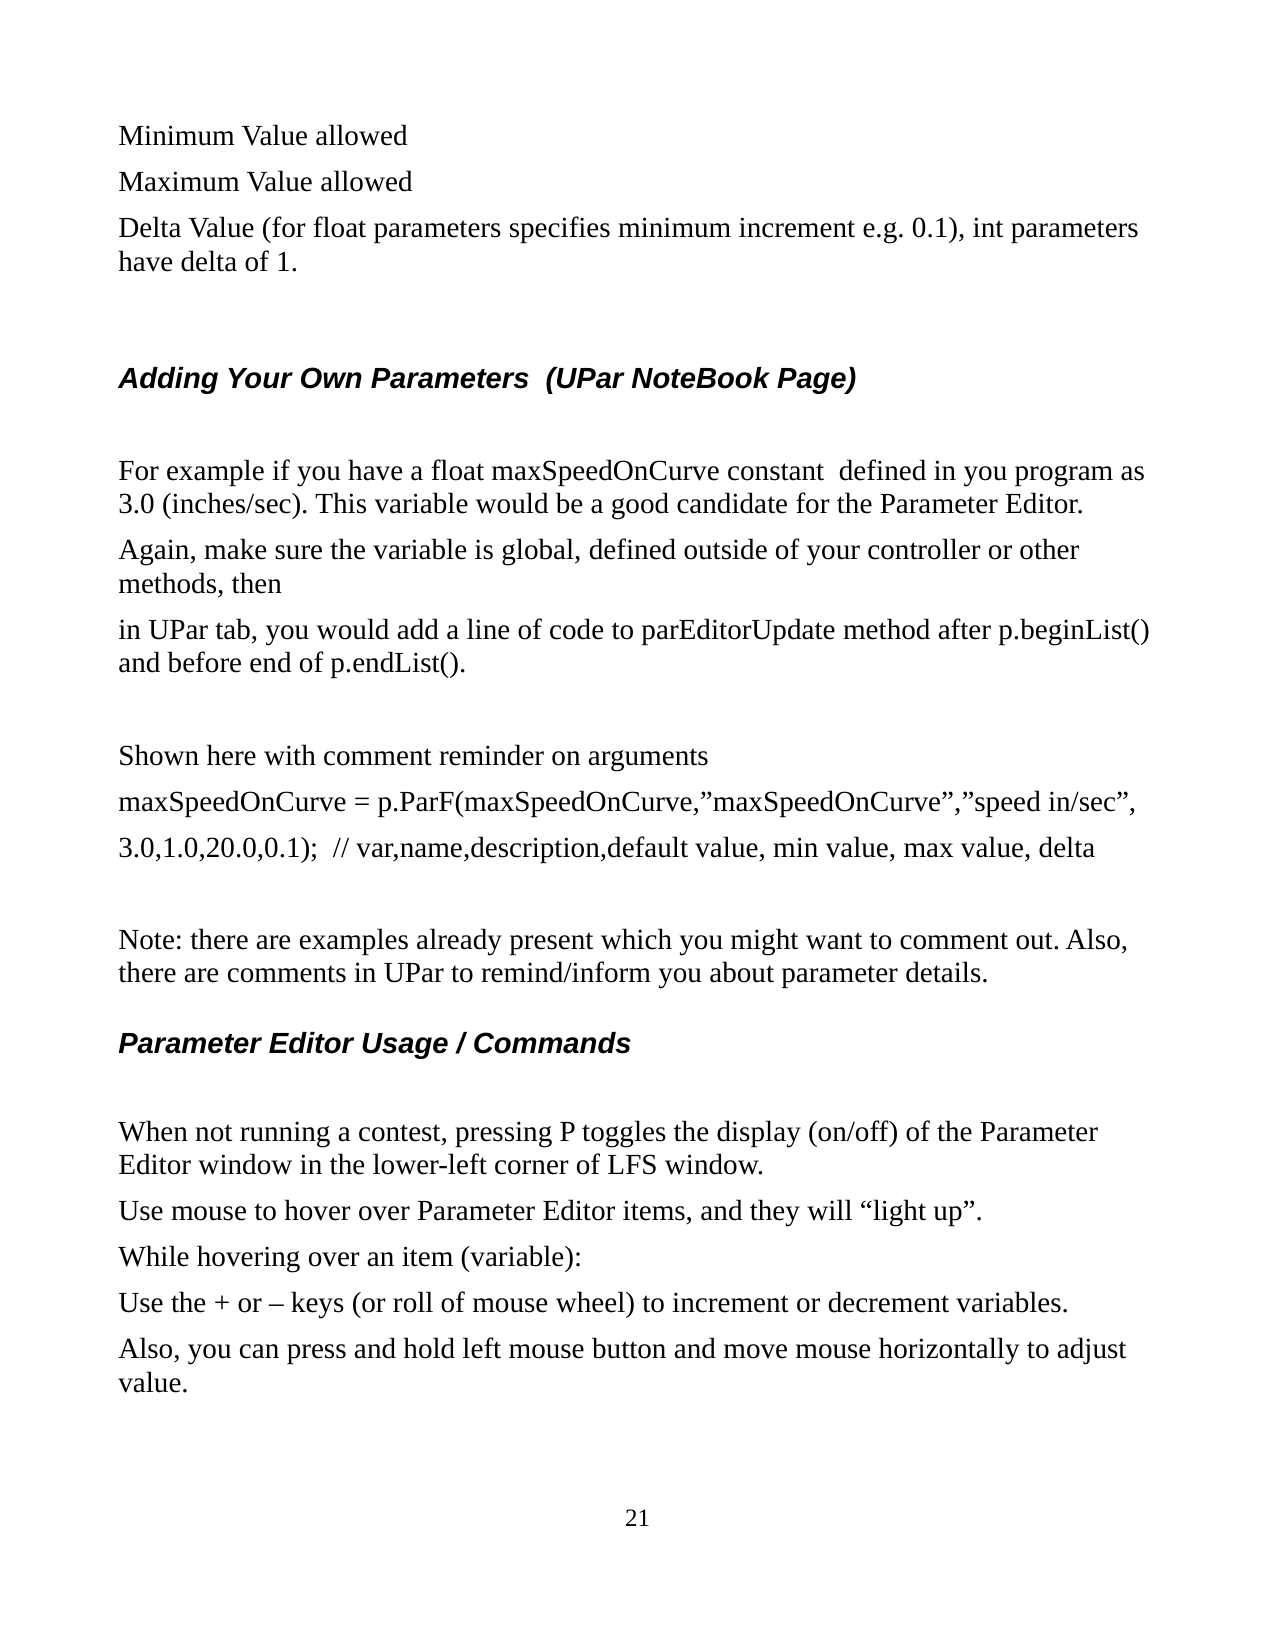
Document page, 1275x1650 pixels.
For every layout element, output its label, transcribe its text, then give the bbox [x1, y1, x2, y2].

text Use the + or – keys (or roll of mouse wheel) to increment or decrement variables. [118, 1285, 1157, 1319]
text 3.0,1.0,20.0,0.1); // var,name,description,default value, min value, max value, delta [118, 830, 1157, 863]
text Minimum Value allowed [118, 118, 1157, 152]
text Use mouse to hover over Parameter Editor items, and they will “light up”. [118, 1193, 1157, 1227]
text Delta Value (for float parameters specifies minimum increment e.g. 0.1), int parameters have delta of 1. [118, 210, 1157, 277]
subtitle Parameter Editor Usage / Commands [118, 1026, 1157, 1060]
text For example if you have a float maxSpeedOnCurve constant defined in you program as 3.0 (inches/sec). This variable would be a good candidate for the Parameter Editor. [118, 453, 1157, 520]
text maxSpeedOnCurve = p.ParF(maxSpeedOnCurve,”maxSpeedOnCurve”,”speed in/sec”, [118, 784, 1157, 817]
text in UPar tab, you would add a line of code to parEditorUpdate method after p.beginList() and before end of p.endList(). [118, 612, 1157, 679]
subtitle Adding Your Own Parameters (UPar NoteBook Page) [118, 361, 1157, 394]
text Note: there are examples already present which you might want to comment out. Also, there are comments in UPar to remind/inform you about parameter details. [118, 922, 1157, 989]
text Maximum Value allowed [118, 164, 1157, 198]
text While hovering over an item (variable): [118, 1239, 1157, 1273]
text Shown here with comment reminder on arguments [118, 738, 1157, 771]
text When not running a contest, pressing P toggles the display (on/off) of the Parameter Editor window in the lower-left corner of LFS window. [118, 1114, 1157, 1181]
text Again, make sure the variable is global, defined outside of your controller or other methods, then [118, 532, 1157, 599]
text Also, you can press and hold left mouse button and move mouse horizontally to adjust value. [118, 1331, 1157, 1398]
